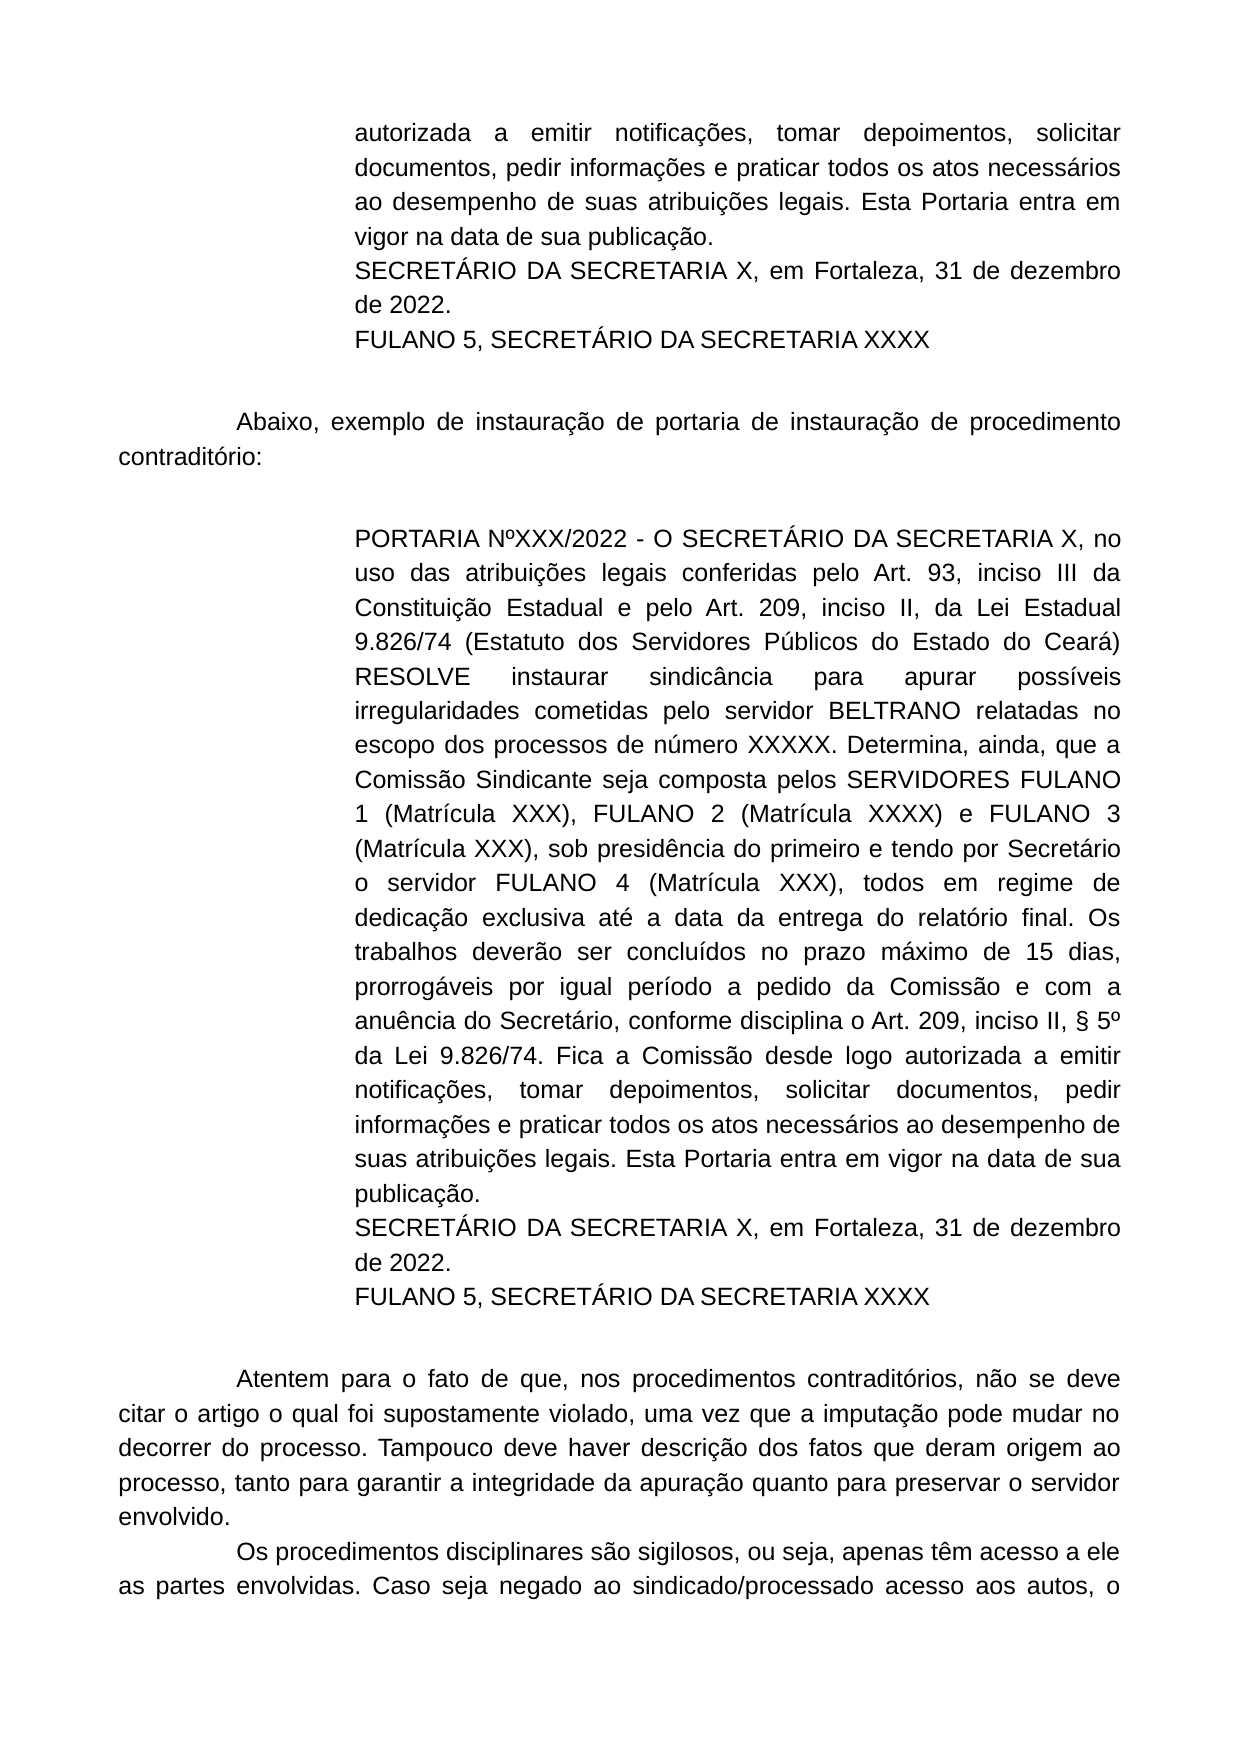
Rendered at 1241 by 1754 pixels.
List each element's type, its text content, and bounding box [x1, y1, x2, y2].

text SECRETÁRIO DA SECRETARIA X, em Fortaleza, 31 de dezembro de 2022. [354, 256, 1122, 319]
text PORTARIA NºXXX/2022 - O SECRETÁRIO DA SECRETARIA X, no uso das atribuições legais conferidas pelo Art. 93, inciso III da Constituição Estadual e pelo Art. 209, inciso II, da Lei Estadual 9.826/74 (Estatuto dos Servidores Públicos do Estado do Ceará) RESOLVE instaurar sindicância para apurar possíveis irregularidades cometidas pelo servidor BELTRANO relatadas no escopo dos processos de número XXXXX. Determina, ainda, que a Comissão Sindicante seja composta pelos SERVIDORES FULANO 1 (Matrícula XXX), FULANO 2 (Matrícula XXXX) e FULANO 3 (Matrícula XXX), sob presidência do primeiro e tendo por Secretário o servidor FULANO 4 (Matrícula XXX), todos em regime de dedicação exclusiva até a data da entrega do relatório final. Os trabalhos deverão ser concluídos no prazo máximo de 15 dias, prorrogáveis por igual período a pedido da Comissão e com a anuência do Secretário, conforme disciplina o Art. 209, inciso II, § 5º da Lei 9.826/74. Fica a Comissão desde logo autorizada a emitir notificações, tomar depoimentos, solicitar documentos, pedir informações e praticar todos os atos necessários ao desempenho de suas atribuições legais. Esta Portaria entra em vigor na data de sua publicação. [354, 524, 1122, 1207]
text FULANO 5, SECRETÁRIO DA SECRETARIA XXXX [354, 1282, 1122, 1311]
text Atentem para o fato de que, nos procedimentos contraditórios, não se deve citar o artigo o qual foi supostamente violado, uma vez que a imputação pode mudar no decorrer do processo. Tampouco deve haver descrição dos fatos que deram origem ao processo, tanto para garantir a integridade da apuração quanto para preservar o servidor envolvido. [118, 1364, 1122, 1531]
text SECRETÁRIO DA SECRETARIA X, em Fortaleza, 31 de dezembro de 2022. [354, 1213, 1122, 1276]
text autorizada a emitir notificações, tomar depoimentos, solicitar documentos, pedir informações e praticar todos os atos necessários ao desempenho de suas atribuições legais. Esta Portaria entra em vigor na data de sua publicação. [354, 118, 1122, 250]
text Os procedimentos disciplinares são sigilosos, ou seja, apenas têm acesso a ele as partes envolvidas. Caso seja negado ao sindicado/processado acesso aos autos, o [118, 1537, 1122, 1600]
text FULANO 5, SECRETÁRIO DA SECRETARIA XXXX [354, 325, 1122, 354]
text Abaixo, exemplo de instauração de portaria de instauração de procedimento contraditório: [118, 407, 1122, 470]
